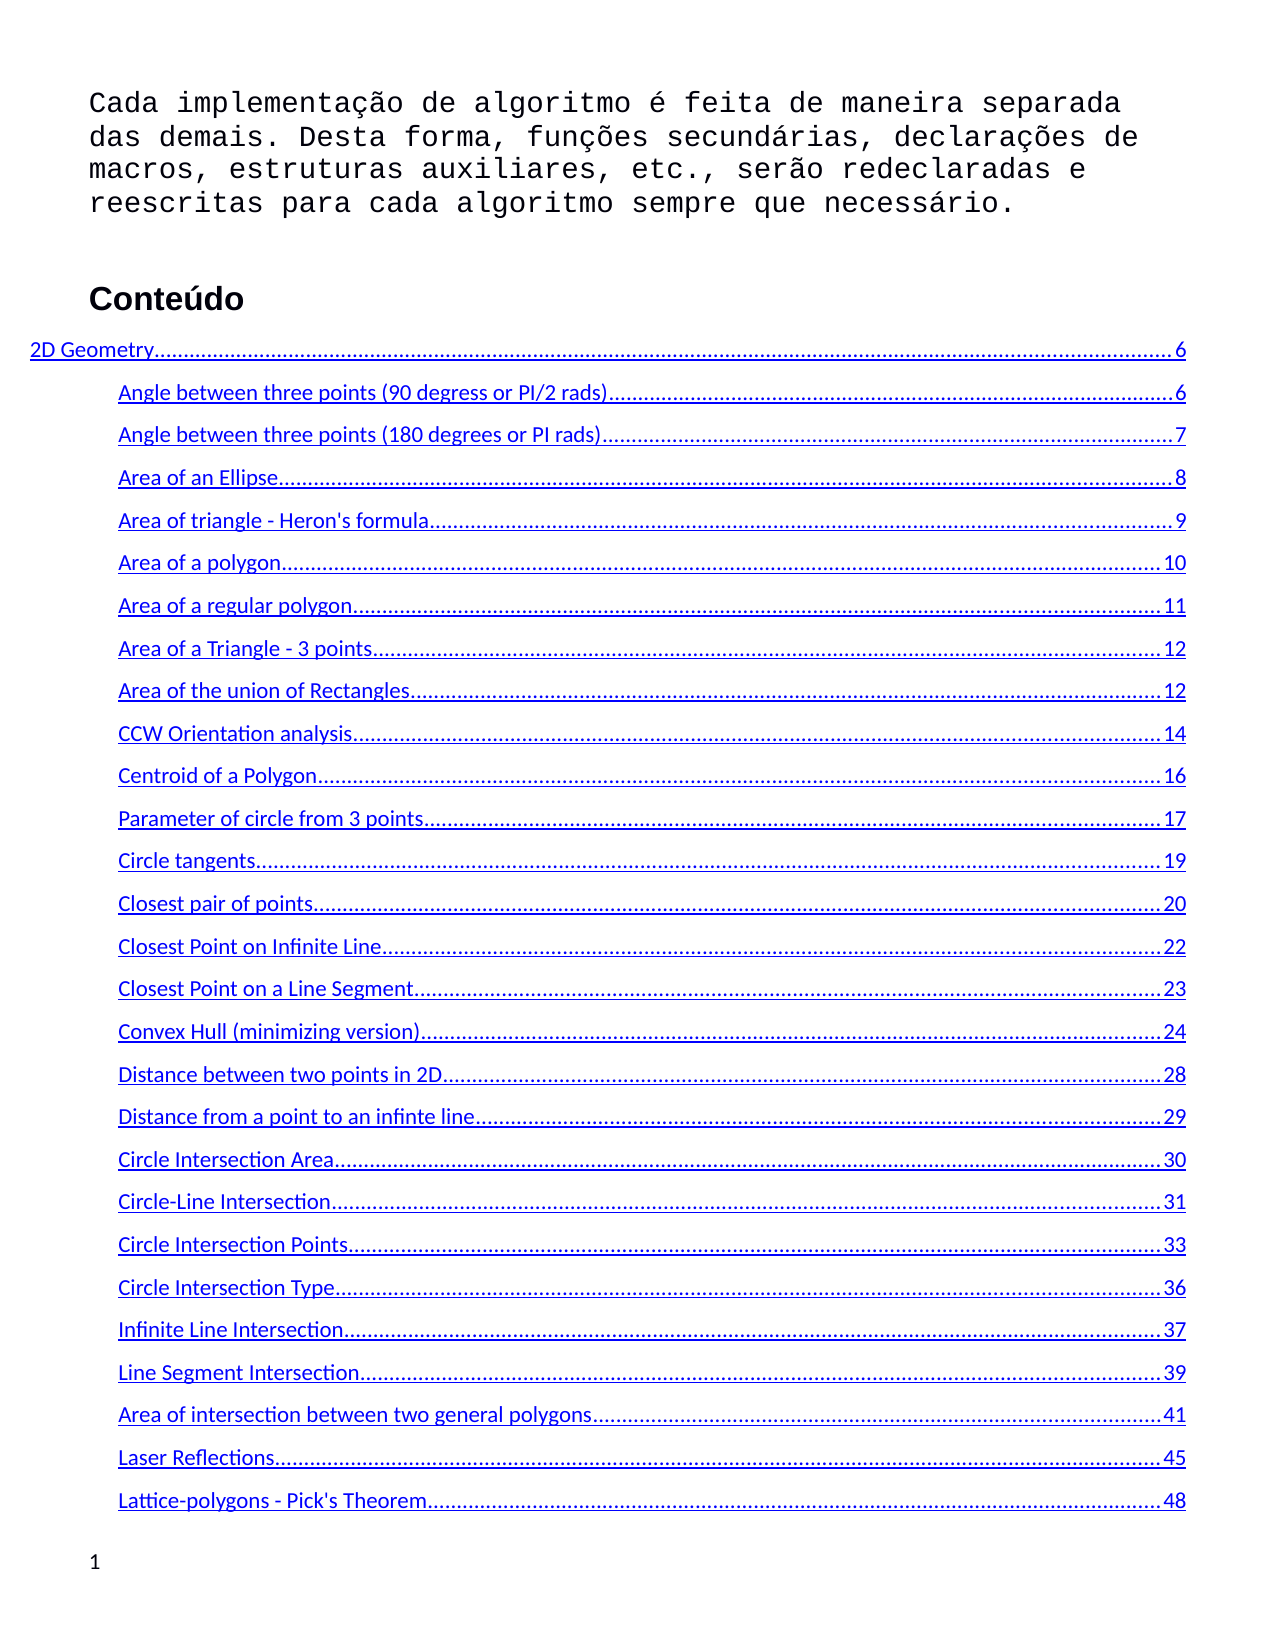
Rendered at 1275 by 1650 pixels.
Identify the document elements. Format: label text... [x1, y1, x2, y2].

text Closest pair of points 20 [118, 889, 1186, 913]
text Circle tangents 19 [118, 847, 1186, 871]
text Closest Point on Infinite Line 22 [118, 932, 1186, 956]
text Angle between three points (90 degress or PI/2 rads) 6 [118, 378, 1186, 402]
text Lattice-polygons - Pick's Theorem 48 [118, 1486, 1186, 1510]
text Distance from a point to an infinte line 29 [118, 1102, 1186, 1126]
text Area of the union of Rectangles 12 [118, 676, 1186, 700]
text Parameter of circle from 3 points 17 [118, 804, 1186, 828]
text Area of a Triangle - 3 points 12 [118, 634, 1186, 658]
text Area of an Ellipse 8 [118, 463, 1186, 487]
text Distance between two points in 2D 28 [118, 1060, 1186, 1084]
text Centroid of a Polygon 16 [118, 761, 1186, 786]
text Area of a polygon 10 [118, 548, 1186, 573]
text Area of a regular polygon 11 [118, 591, 1186, 615]
text Circle Intersection Points 33 [118, 1230, 1186, 1254]
text Area of triangle - Heron's formula 9 [118, 506, 1186, 530]
text Angle between three points (180 degrees or PI rads) 7 [118, 421, 1186, 445]
text Infinite Line Intersection 37 [118, 1315, 1186, 1339]
text Convex Hull (minimizing version) 24 [118, 1017, 1186, 1041]
text CCW Orientation analysis 14 [118, 719, 1186, 743]
text Line Segment Intersection 39 [118, 1358, 1186, 1382]
text 2D Geometry 6 [29, 335, 1186, 359]
text Cada implementação de algoritmo é feita de maneira separada das demais. Desta forma, funções secundárias, declarações de macros, estruturas auxiliares, etc., serão redeclaradas e reescritas para cada algoritmo sempre que necessário. [89, 89, 1186, 221]
text Circle-Line Intersection 31 [118, 1187, 1186, 1212]
text Closest Point on a Line Segment 23 [118, 974, 1186, 999]
text Laser Reflections 45 [118, 1443, 1186, 1467]
subtitle Conteúdo [89, 279, 1186, 317]
text Area of intersection between two general polygons 41 [118, 1401, 1186, 1425]
text Circle Intersection Type 36 [118, 1273, 1186, 1297]
text Circle Intersection Area 30 [118, 1145, 1186, 1169]
